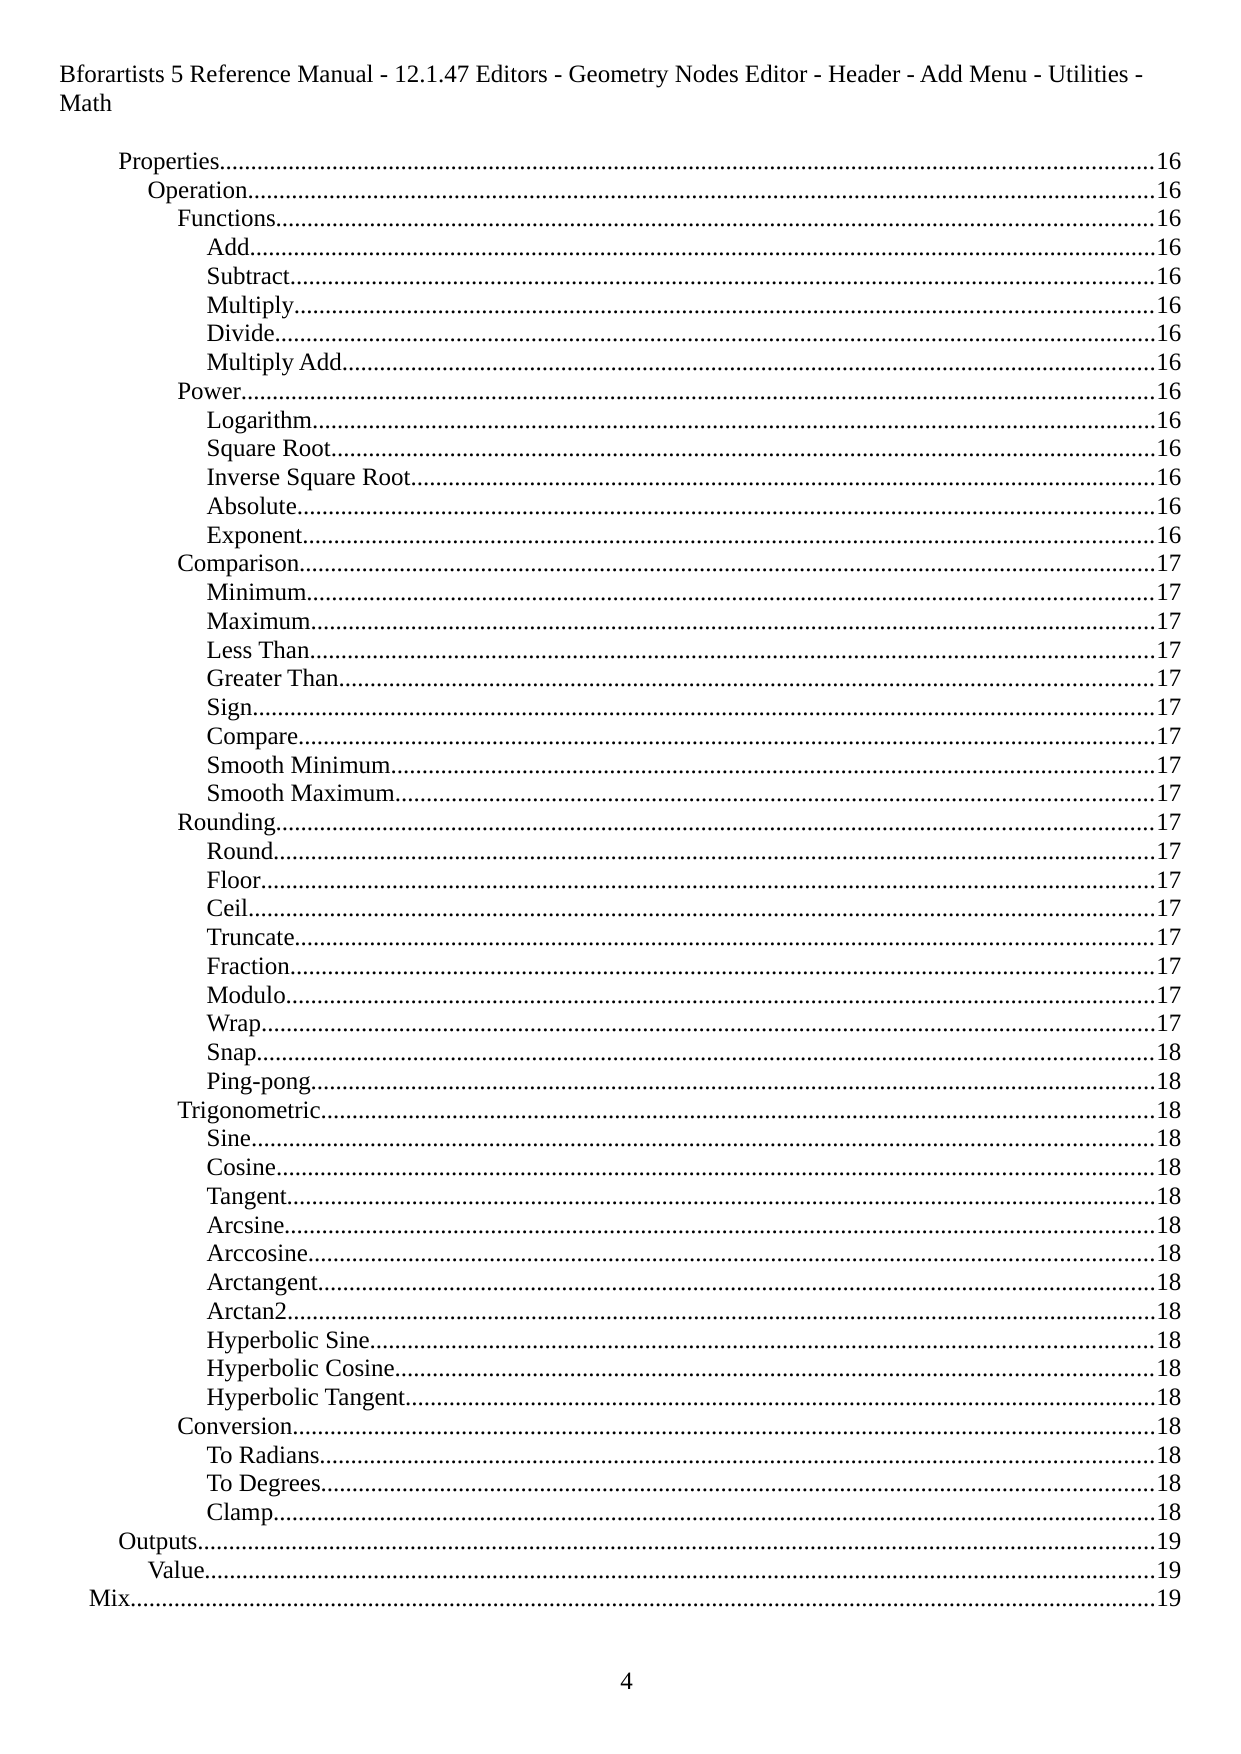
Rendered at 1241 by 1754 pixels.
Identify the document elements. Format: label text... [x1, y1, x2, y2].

text Clamp 18 [206, 1497, 1181, 1526]
text Arcsine 18 [206, 1210, 1181, 1238]
text Arctangent 18 [206, 1267, 1181, 1296]
text To Radians 18 [206, 1440, 1181, 1468]
text To Degrees 18 [206, 1468, 1181, 1497]
text Subtract 16 [206, 261, 1181, 290]
text Hyperbolic Cosine 18 [206, 1353, 1181, 1382]
text Smooth Minimum 17 [206, 750, 1181, 778]
text Multiply Add 16 [206, 347, 1181, 376]
text Truncate 17 [206, 922, 1181, 951]
text Rounding 17 [177, 807, 1181, 836]
text Smooth Maximum 17 [206, 778, 1181, 807]
text Square Root 16 [206, 433, 1181, 462]
text Fraction 17 [206, 951, 1181, 980]
text Arctan2 18 [206, 1296, 1181, 1325]
text Greater Than 17 [206, 663, 1181, 692]
text Hyperbolic Tangent 18 [206, 1382, 1181, 1411]
text Exponent 16 [206, 520, 1181, 548]
text Outputs 19 [118, 1526, 1181, 1555]
text Minimum 17 [206, 577, 1181, 606]
text Conversion 18 [177, 1411, 1181, 1440]
text Properties 16 [118, 146, 1181, 175]
text Inverse Square Root 16 [206, 462, 1181, 491]
text Maximum 17 [206, 606, 1181, 635]
text Logarithm 16 [206, 405, 1181, 433]
text Ping-pong 18 [206, 1066, 1181, 1095]
text Add 16 [206, 232, 1181, 261]
text Divide 16 [206, 318, 1181, 347]
text Hyperbolic Sine 18 [206, 1325, 1181, 1353]
text Power 16 [177, 376, 1181, 405]
text Value 19 [147, 1555, 1181, 1583]
text Wrap 17 [206, 1008, 1181, 1037]
text Trigonometric 18 [177, 1095, 1181, 1123]
text Operation 16 [147, 175, 1181, 203]
text Modulo 17 [206, 980, 1181, 1008]
text Comparison 17 [177, 548, 1181, 577]
text Sign 17 [206, 692, 1181, 721]
text Ceil 17 [206, 893, 1181, 922]
text Compare 17 [206, 721, 1181, 750]
text Sine 18 [206, 1123, 1181, 1152]
text Floor 17 [206, 865, 1181, 893]
text Round 17 [206, 836, 1181, 865]
text Arccosine 18 [206, 1238, 1181, 1267]
text Mix 19 [88, 1583, 1181, 1612]
text Less Than 17 [206, 635, 1181, 663]
text Cosine 18 [206, 1152, 1181, 1181]
text Tangent 18 [206, 1181, 1181, 1210]
text Multiply 16 [206, 290, 1181, 318]
text Snap 18 [206, 1037, 1181, 1066]
text Absolute 16 [206, 491, 1181, 520]
text Functions 16 [177, 203, 1181, 232]
